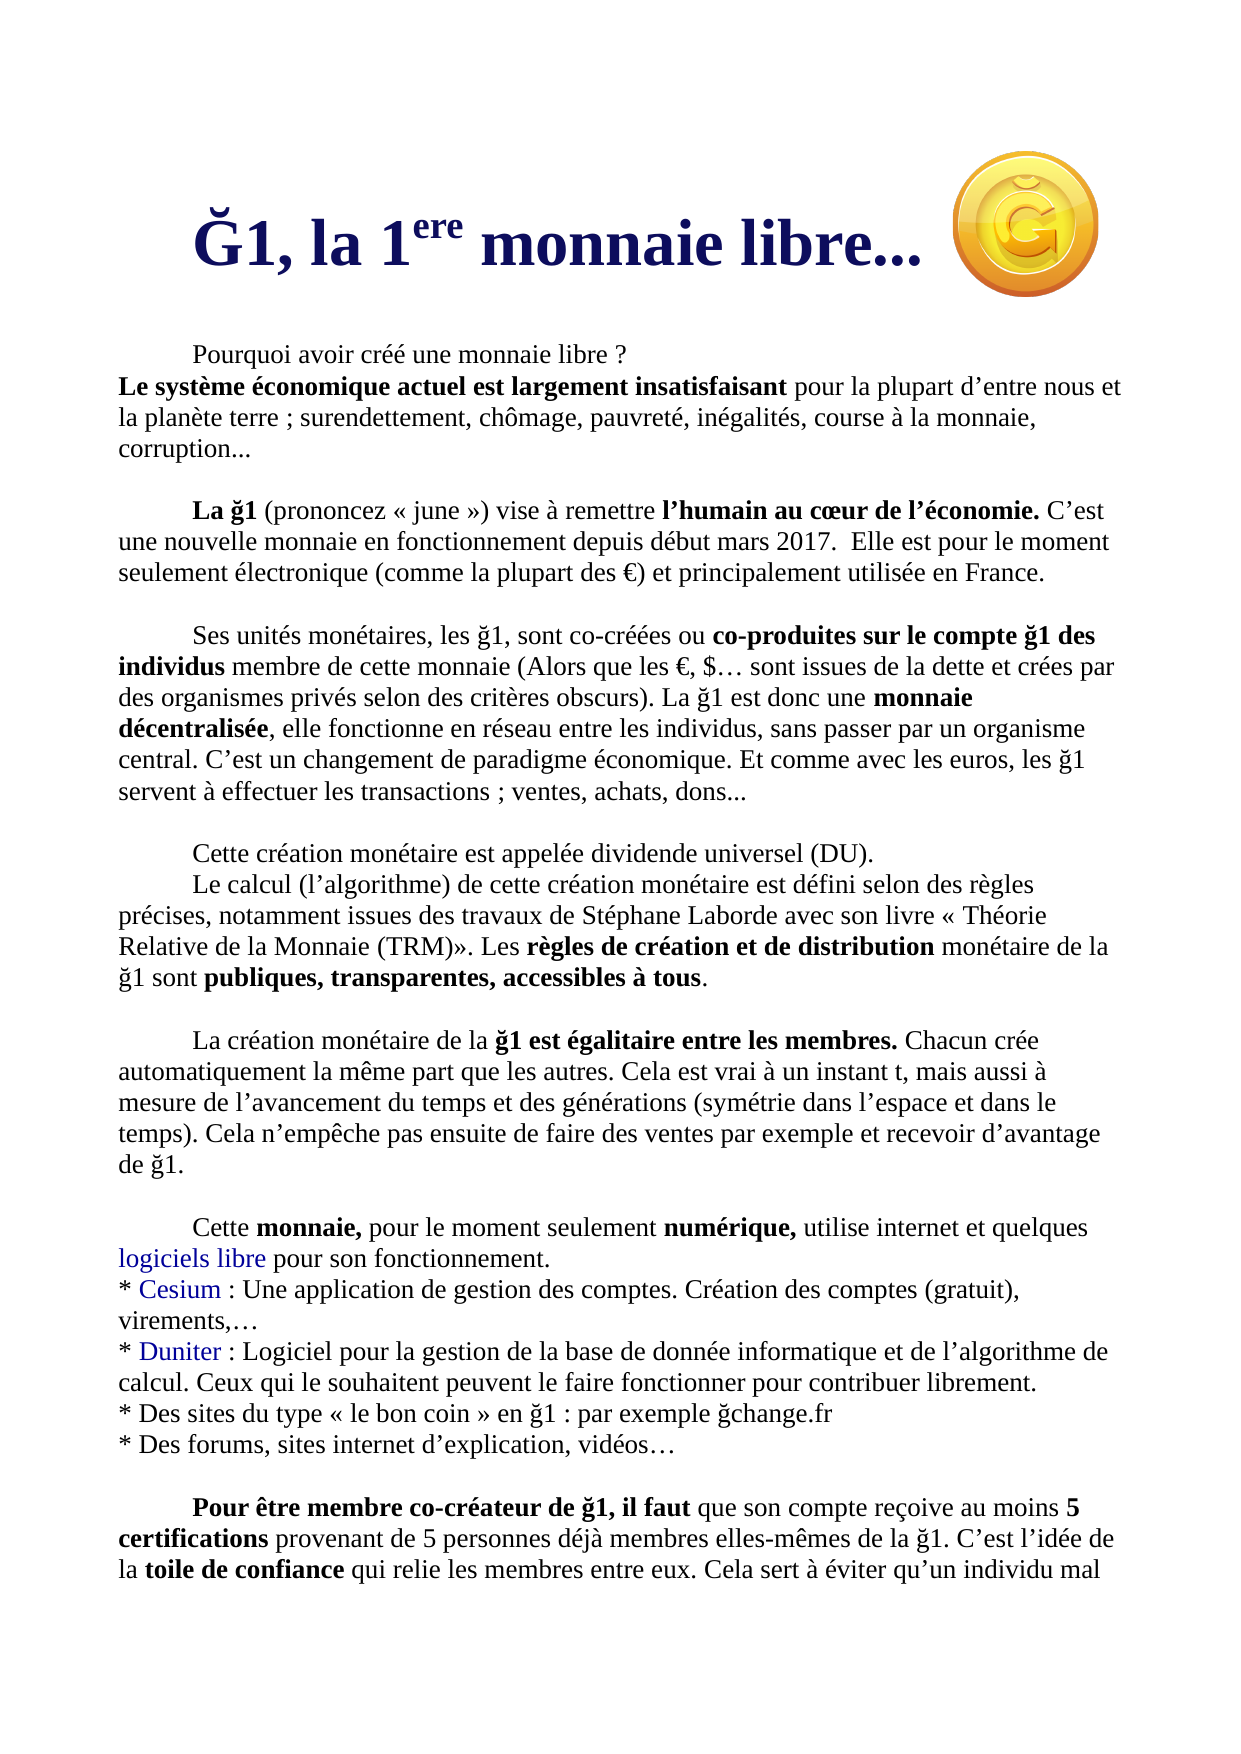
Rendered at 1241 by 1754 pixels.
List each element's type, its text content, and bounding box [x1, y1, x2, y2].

text [1099, 195, 1122, 281]
text * Des forums, sites internet d’explication, vidéos… [118, 1429, 1122, 1460]
text * Duniter : Logiciel pour la gestion de la base de donnée informatique et de l’algorithme de calcul. Ceux qui le souhaitent peuvent le faire fonctionner pour contribuer librement. [118, 1335, 1122, 1397]
text Le système économique actuel est largement insatisfaisant pour la plupart d’entre nous et la planète terre ; surendettement, chômage, pauvreté, inégalités, course à la monnaie, corruption... [118, 370, 1122, 463]
text La ğ1 (prononcez « june ») vise à remettre l’humain au cœur de l’économie. C’est une nouvelle monnaie en fonctionnement depuis début mars 2017. Elle est pour le moment seulement électronique (comme la plupart des €) et principalement utilisée en France. [118, 494, 1122, 588]
text * Cesium : Une application de gestion des comptes. Création des comptes (gratuit), virements,… [118, 1273, 1122, 1335]
text Pourquoi avoir créé une monnaie libre ? [118, 338, 1122, 370]
text Ğ1, la 1ere monnaie libre... [118, 195, 952, 281]
text Cette monnaie, pour le moment seulement numérique, utilise internet et quelques logiciels libre pour son fonctionnement. [118, 1211, 1122, 1273]
picture [952, 151, 1099, 297]
text * Des sites du type « le bon coin » en ğ1 : par exemple ğchange.fr [118, 1397, 1122, 1429]
text Ses unités monétaires, les ğ1, sont co-créées ou co-produites sur le compte ğ1 des individus membre de cette monnaie (Alors que les €, $… sont issues de la dette et crées par des organismes privés selon des critères obscurs). La ğ1 est donc une monnaie décentralisée, elle fonctionne en réseau entre les individus, sans passer par un organisme central. C’est un changement de paradigme économique. Et comme avec les euros, les ğ1 servent à effectuer les transactions ; ventes, achats, dons... [118, 619, 1122, 806]
text Le calcul (l’algorithme) de cette création monétaire est défini selon des règles précises, notamment issues des travaux de Stéphane Laborde avec son livre « Théorie Relative de la Monnaie (TRM)». Les règles de création et de distribution monétaire de la ğ1 sont publiques, transparentes, accessibles à tous. [118, 868, 1122, 993]
text Cette création monétaire est appelée dividende universel (DU). [118, 837, 1122, 868]
text La création monétaire de la ğ1 est égalitaire entre les membres. Chacun crée automatiquement la même part que les autres. Cela est vrai à un instant t, mais aussi à mesure de l’avancement du temps et des générations (symétrie dans l’espace et dans le temps). Cela n’empêche pas ensuite de faire des ventes par exemple et recevoir d’avantage de ğ1. [118, 1024, 1122, 1179]
text Pour être membre co-créateur de ğ1, il faut que son compte reçoive au moins 5 certifications provenant de 5 personnes déjà membres elles-mêmes de la ğ1. C’est l’idée de la toile de confiance qui relie les membres entre eux. Cela sert à éviter qu’un individu mal [118, 1491, 1122, 1584]
